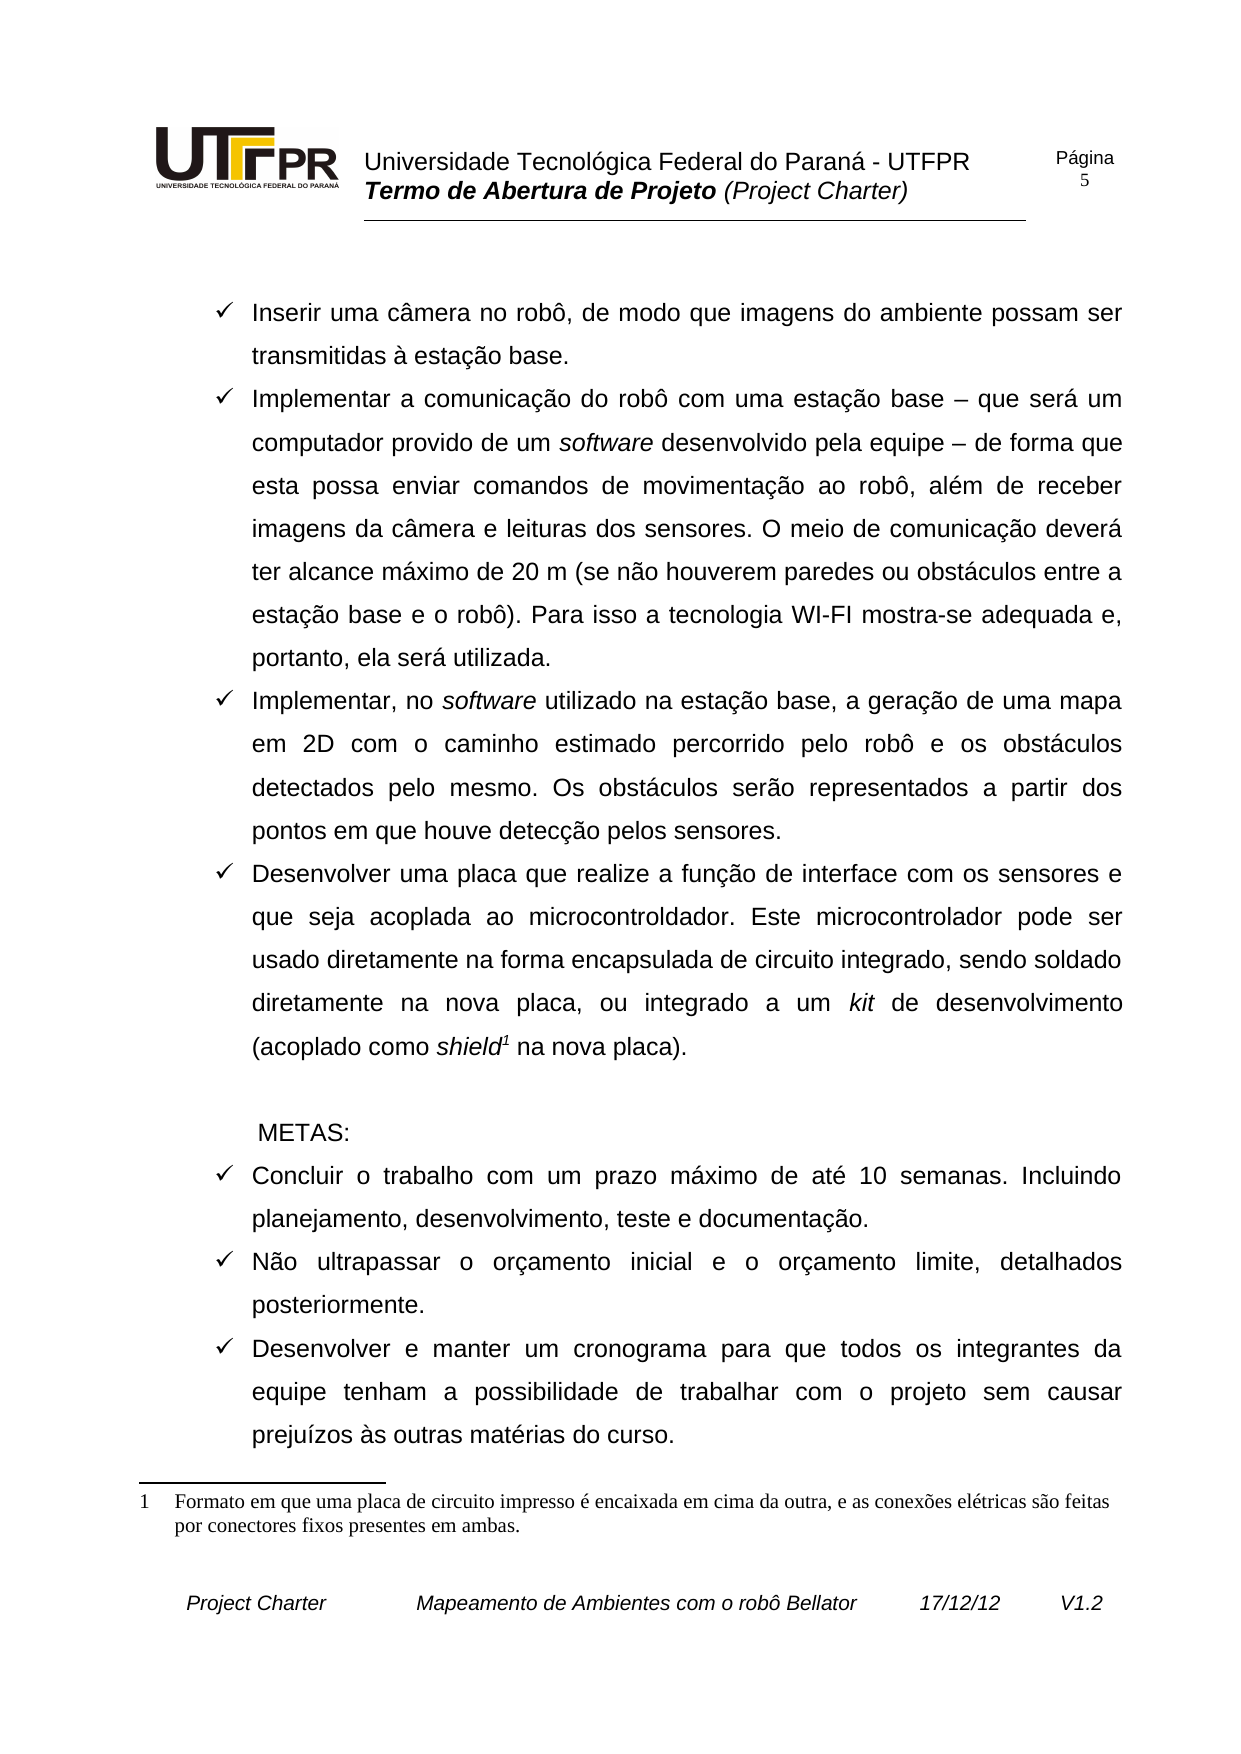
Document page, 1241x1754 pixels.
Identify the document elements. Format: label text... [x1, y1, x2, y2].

list Implementar a comunicação do robô com uma estação base – que será um computador provido de um software desenvolvido pela equipe – de forma que esta possa enviar comandos de movimentação ao robô, além de receber imagens da câmera e leituras dos sensores. O meio de comunicação deverá ter alcance máximo de 20 m (se não houverem paredes ou obstáculos entre a estação base e o robô). Para isso a tecnologia WI-FI mostra-se adequada e, portanto, ela será utilizada. [214, 384, 1123, 672]
list Inserir uma câmera no robô, de modo que imagens do ambiente possam ser transmitidas à estação base. [214, 298, 1123, 370]
text METAS: [139, 1118, 1123, 1146]
picture [155, 127, 339, 189]
list Desenvolver uma placa que realize a função de interface com os sensores e que seja acoplada ao microcontroldador. Este microcontrolador pode ser usado diretamente na forma encapsulada de circuito integrado, sendo soldado diretamente na nova placa, ou integrado a um kit de desenvolvimento (acoplado como shield na nova placa). [214, 859, 1123, 1060]
list Formato em que uma placa de circuito impresso é encaixada em cima da outra, e as conexões elétricas são feitas por conectores fixos presentes em ambas. [139, 1489, 1123, 1537]
list Implementar, no software utilizado na estação base, a geração de uma mapa em 2D com o caminho estimado percorrido pelo robô e os obstáculos detectados pelo mesmo. Os obstáculos serão representados a partir dos pontos em que houve detecção pelos sensores. [214, 686, 1123, 844]
list Não ultrapassar o orçamento inicial e o orçamento limite, detalhados posteriormente. [214, 1247, 1123, 1319]
list Desenvolver e manter um cronograma para que todos os integrantes da equipe tenham a possibilidade de trabalhar com o projeto sem causar prejuízos às outras matérias do curso. [214, 1333, 1123, 1449]
list Concluir o trabalho com um prazo máximo de até 10 semanas. Incluindo planejamento, desenvolvimento, teste e documentação. [214, 1161, 1123, 1233]
